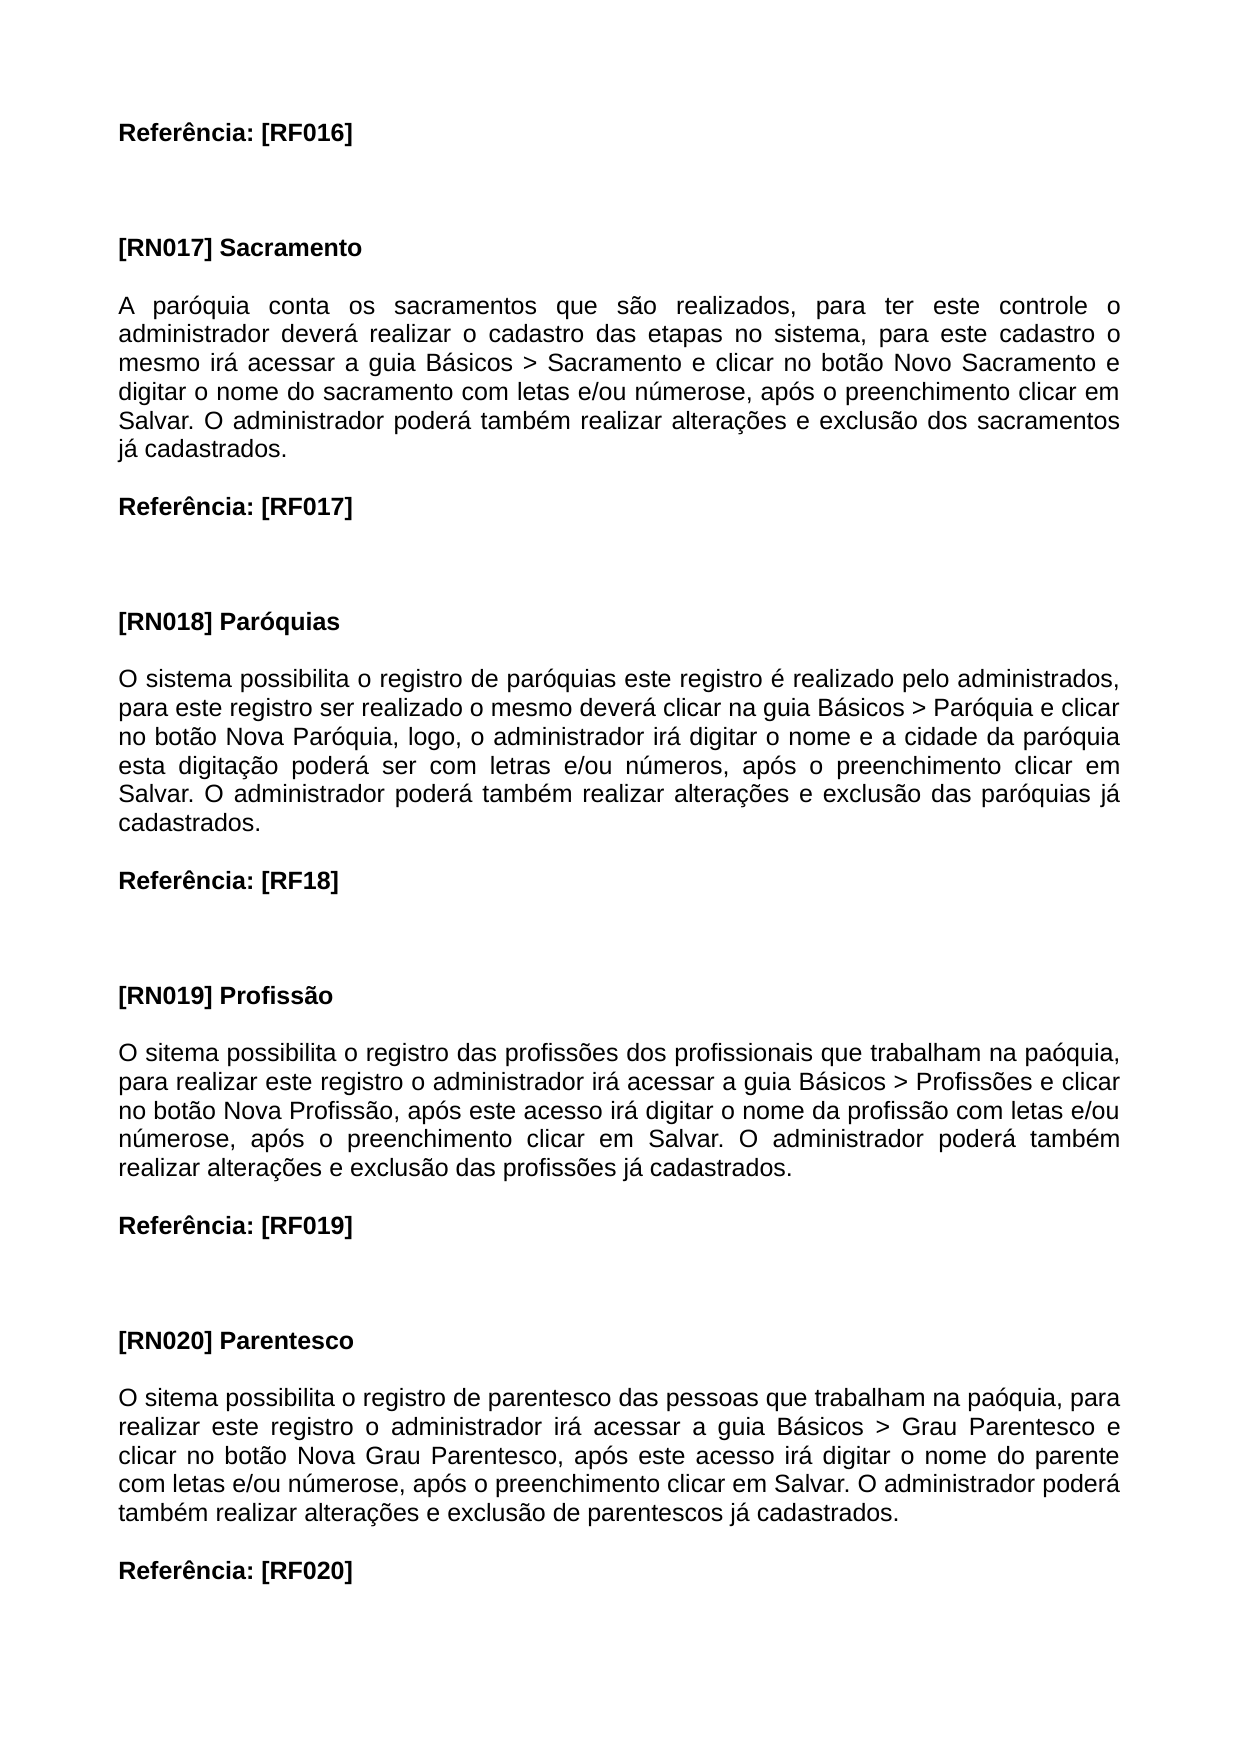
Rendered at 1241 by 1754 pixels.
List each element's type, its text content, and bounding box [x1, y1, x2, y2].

text O sitema possibilita o registro de parentesco das pessoas que trabalham na paóquia, para realizar este registro o administrador irá acessar a guia Básicos > Grau Parentesco e clicar no botão Nova Grau Parentesco, após este acesso irá digitar o nome do parente com letas e/ou númerose, após o preenchimento clicar em Salvar. O administrador poderá também realizar alterações e exclusão de parentescos já cadastrados. [118, 1383, 1122, 1527]
text [RN019] Profissão [118, 981, 1122, 1009]
text [RN018] Paróquias [118, 607, 1122, 636]
text Referência: [RF017] [118, 492, 1122, 521]
text A paróquia conta os sacramentos que são realizados, para ter este controle o administrador deverá realizar o cadastro das etapas no sistema, para este cadastro o mesmo irá acessar a guia Básicos > Sacramento e clicar no botão Novo Sacramento e digitar o nome do sacramento com letas e/ou númerose, após o preenchimento clicar em Salvar. O administrador poderá também realizar alterações e exclusão dos sacramentos já cadastrados. [118, 291, 1122, 463]
text [RN017] Sacramento [118, 233, 1122, 262]
text O sistema possibilita o registro de paróquias este registro é realizado pelo administrados, para este registro ser realizado o mesmo deverá clicar na guia Básicos > Paróquia e clicar no botão Nova Paróquia, logo, o administrador irá digitar o nome e a cidade da paróquia esta digitação poderá ser com letras e/ou números, após o preenchimento clicar em Salvar. O administrador poderá também realizar alterações e exclusão das paróquias já cadastrados. [118, 664, 1122, 837]
text Referência: [RF020] [118, 1556, 1122, 1584]
text O sitema possibilita o registro das profissões dos profissionais que trabalham na paóquia, para realizar este registro o administrador irá acessar a guia Básicos > Profissões e clicar no botão Nova Profissão, após este acesso irá digitar o nome da profissão com letas e/ou númerose, após o preenchimento clicar em Salvar. O administrador poderá também realizar alterações e exclusão das profissões já cadastrados. [118, 1038, 1122, 1182]
text [RN020] Parentesco [118, 1326, 1122, 1354]
text Referência: [RF019] [118, 1211, 1122, 1239]
text Referência: [RF016] [118, 118, 1122, 147]
text Referência: [RF18] [118, 866, 1122, 894]
